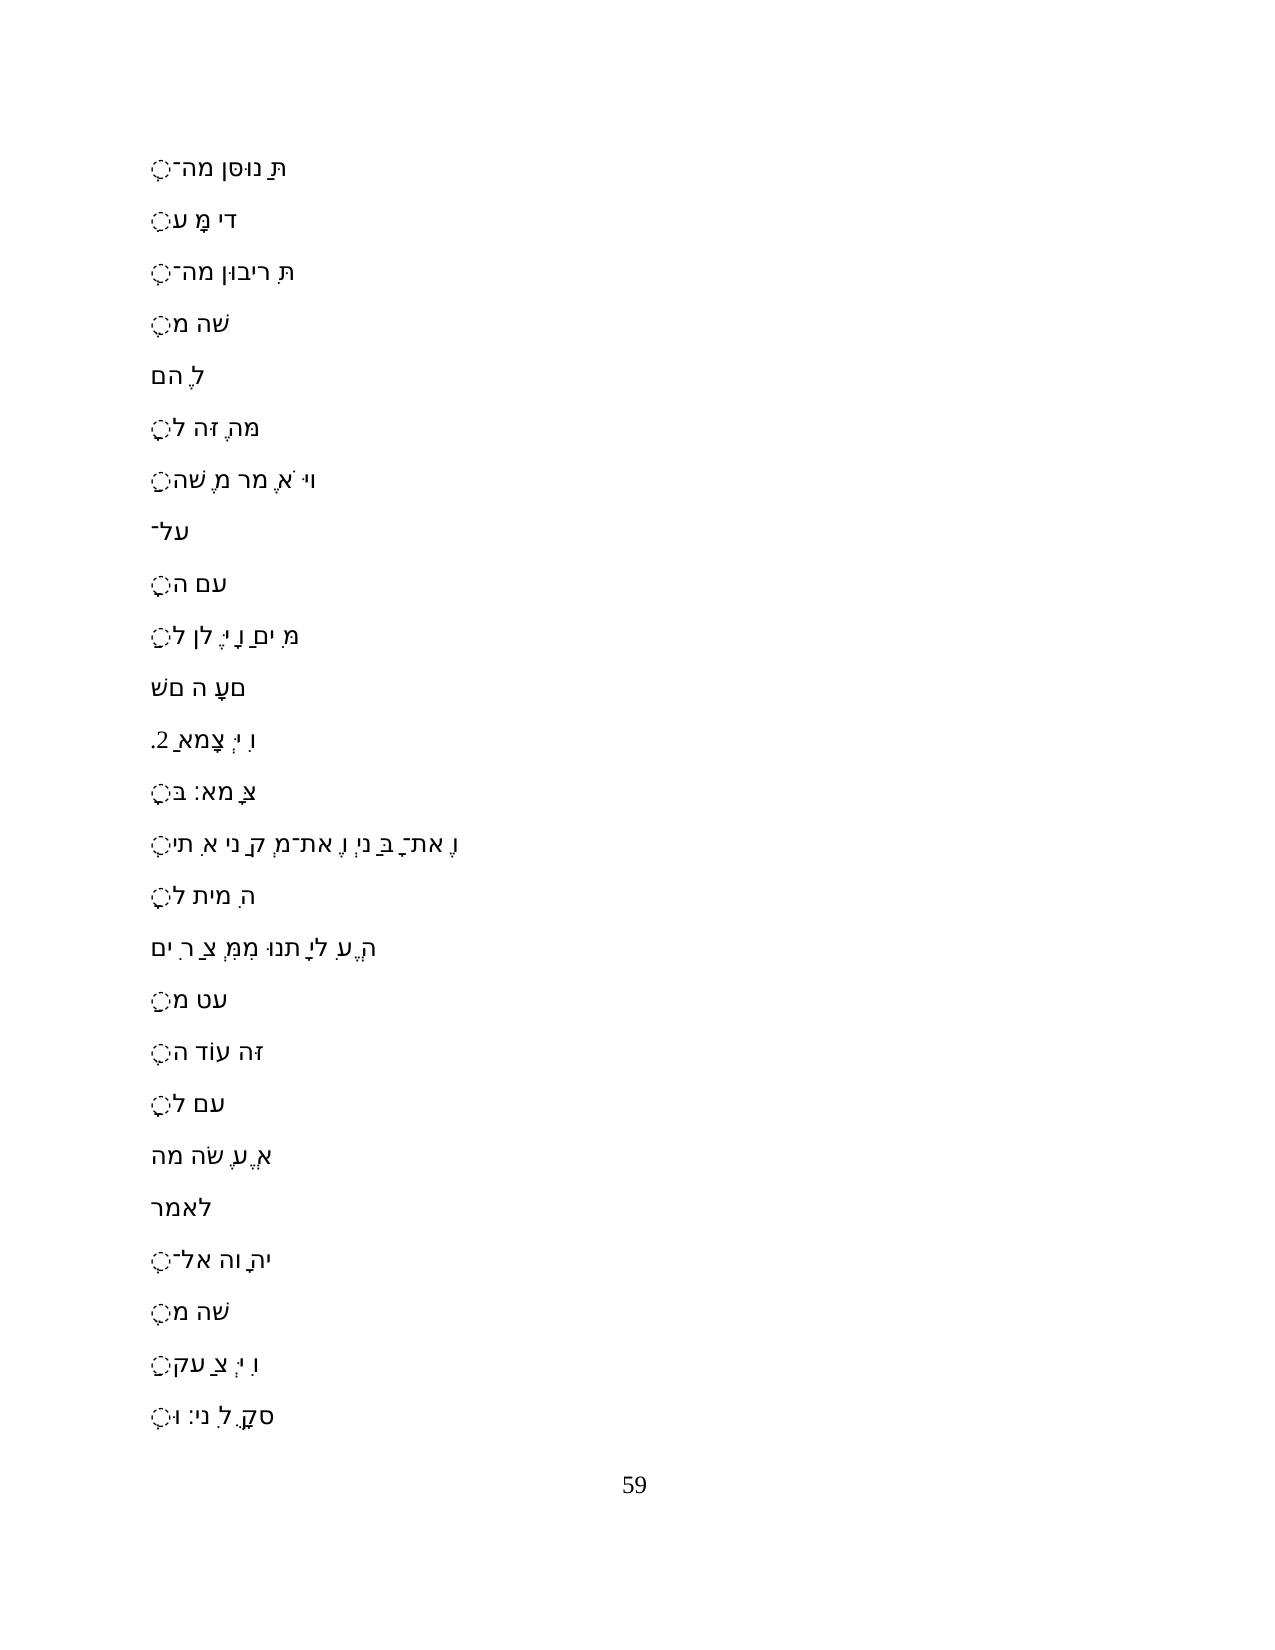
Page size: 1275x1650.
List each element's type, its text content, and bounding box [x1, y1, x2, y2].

text ָמּה ֶזּה ל [150, 410, 1125, 444]
text םﬠָ ה םשׁ [150, 670, 1125, 704]
text ִדי מָּ ﬠ [150, 202, 1125, 236]
text ָﬠם ה [150, 566, 1125, 600]
text ַﬠט מ [150, 982, 1125, 1016]
text ﬠל־ [150, 514, 1125, 548]
text ל ֶהם [150, 358, 1125, 392]
text ָה ִמית ל [150, 878, 1125, 912]
text ַמּ ִים ַו ָיּ ֶלן ל [150, 618, 1125, 652]
text ֶשׁה מ [150, 306, 1125, 340]
text .2 ַו ִיּ ְצָמא [150, 722, 1125, 756]
text לאמר [150, 1189, 1125, 1224]
text ֶזּה עוֹד ה [150, 1034, 1125, 1068]
text ְיה ָוה אל־ [150, 1242, 1125, 1276]
text ְסקָ ֻל ִני׃ וּ [150, 1397, 1125, 1432]
text א ֱﬠ ֶשׂה מה [150, 1138, 1125, 1172]
text ה ֱﬠ ִלי ָתנוּ מִמִּ ְצ ַר ִים [150, 930, 1125, 964]
text ְתּ ִריבוּן מה־ [150, 254, 1125, 288]
text ַויּ ֹא ֶמר מ ֶשׁה [150, 462, 1125, 496]
text ֶשׁה מ [150, 1293, 1125, 1328]
text ָצּ ָמא׃ בּ [150, 774, 1125, 808]
text ְתּ ַנוּסּן מה־ [150, 150, 1125, 184]
text ַו ִיּ ְצ ַﬠק [150, 1346, 1125, 1379]
text ָﬠם ל [150, 1086, 1125, 1120]
text ְו ֶאת־ ָבּ ַני ְו ֶאת־מ ְק ַני א ִתי [150, 826, 1125, 860]
